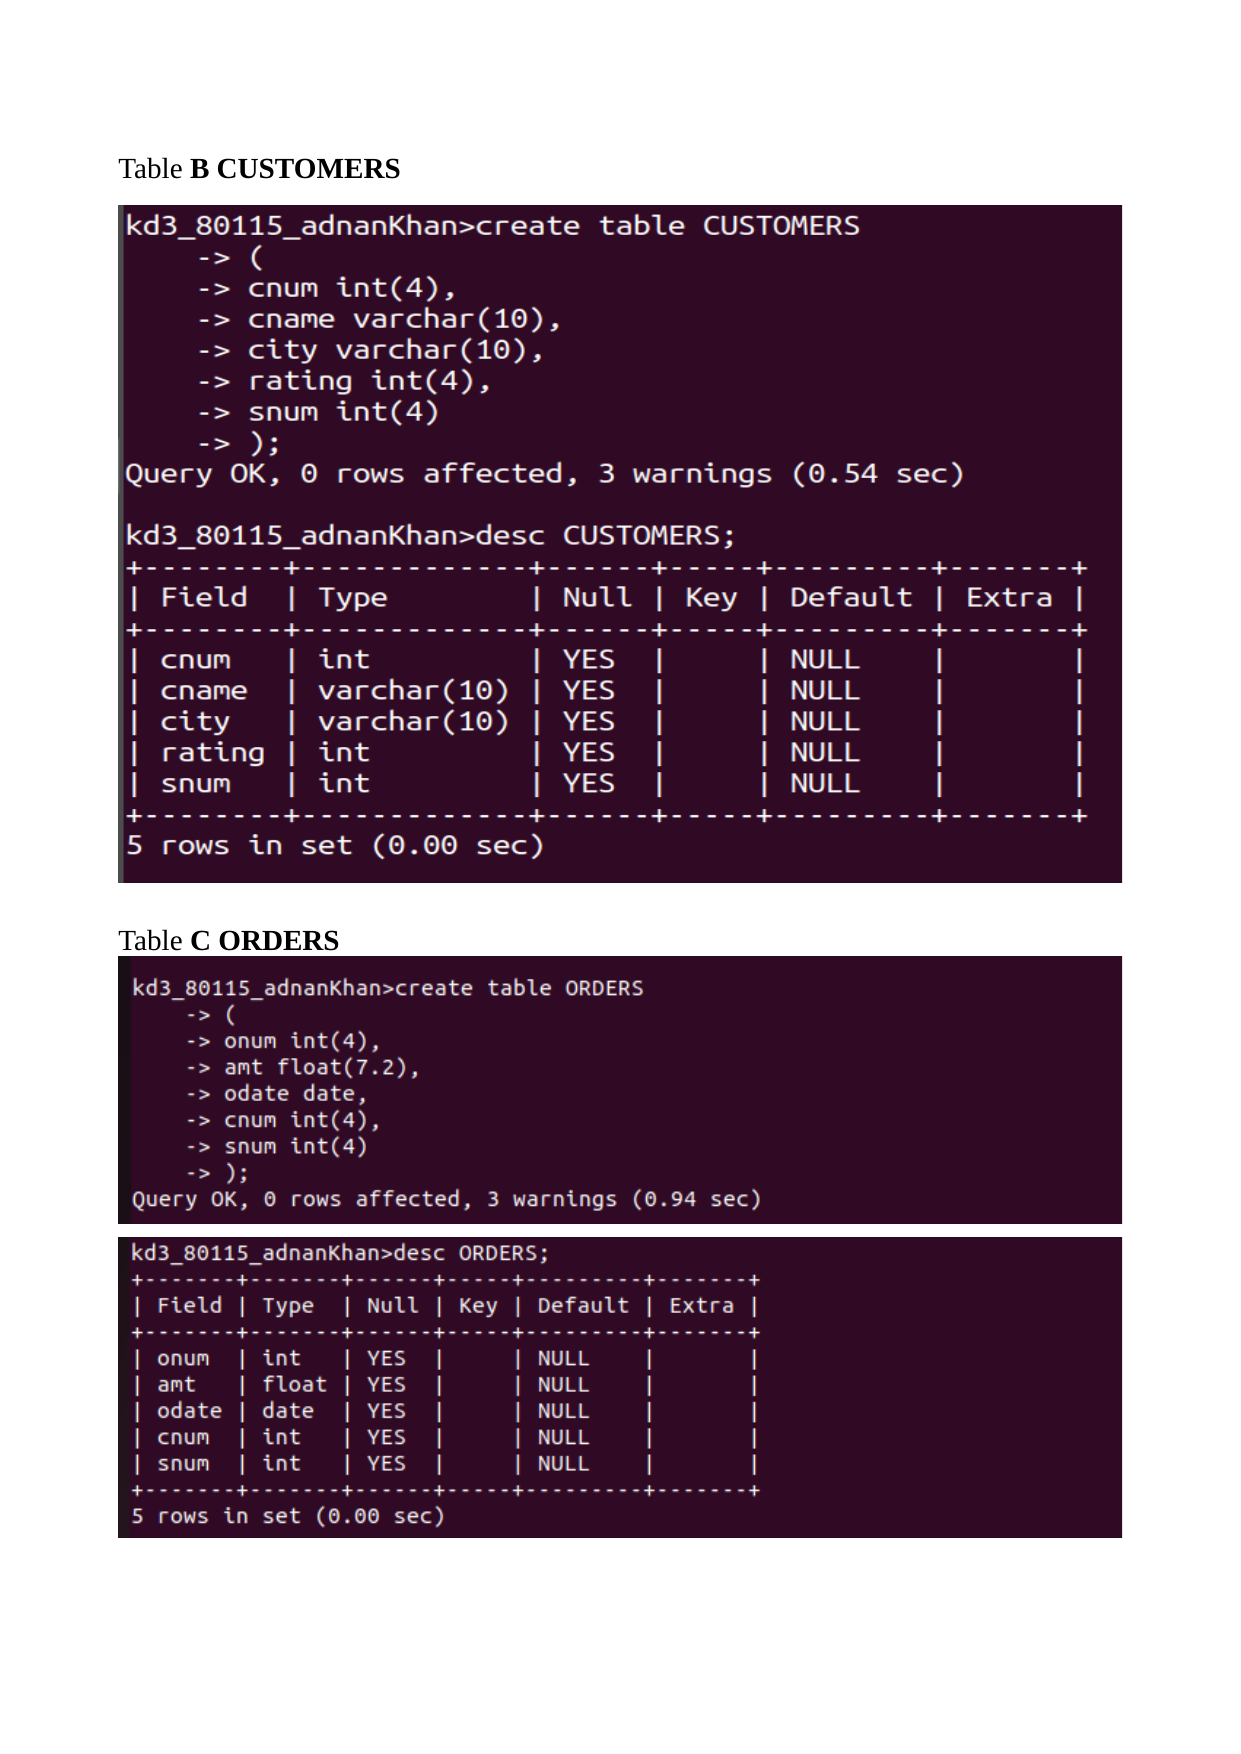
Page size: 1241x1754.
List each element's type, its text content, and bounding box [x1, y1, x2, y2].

text Table C ORDERS [118, 923, 1122, 956]
picture [118, 1237, 1123, 1538]
text Table B CUSTOMERS [118, 152, 1122, 185]
picture [118, 956, 1123, 1224]
picture [118, 205, 1123, 883]
